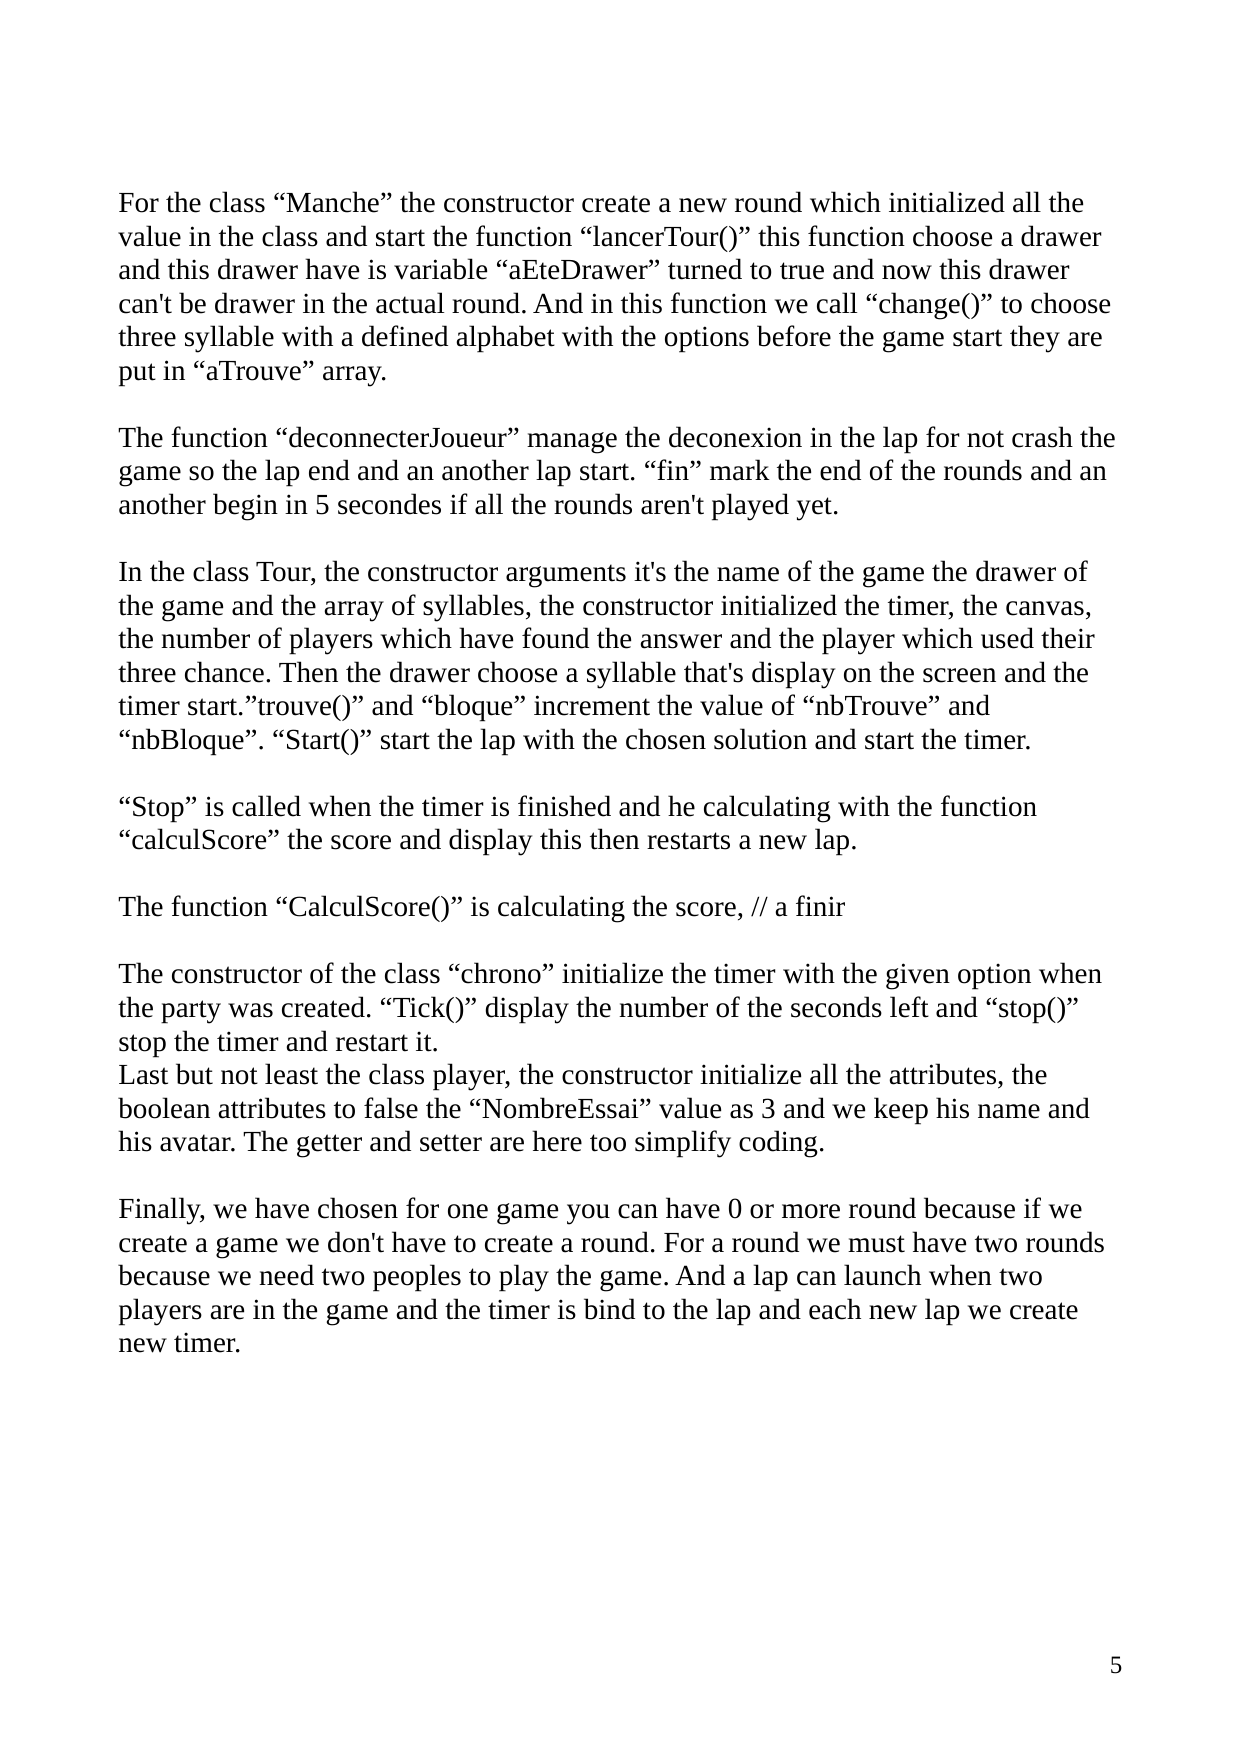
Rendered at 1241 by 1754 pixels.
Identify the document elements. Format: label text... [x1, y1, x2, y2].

text The function “deconnecterJoueur” manage the deconexion in the lap for not crash the game so the lap end and an another lap start. “fin” mark the end of the rounds and an another begin in 5 secondes if all the rounds aren't played yet. [118, 420, 1122, 521]
text “Stop” is called when the timer is finished and he calculating with the function “calculScore” the score and display this then restarts a new lap. [118, 789, 1122, 856]
text Last but not least the class player, the constructor initialize all the attributes, the boolean attributes to false the “NombreEssai” value as 3 and we keep his name and his avatar. The getter and setter are here too simplify coding. [118, 1057, 1122, 1158]
text For the class “Manche” the constructor create a new round which initialized all the value in the class and start the function “lancerTour()” this function choose a drawer and this drawer have is variable “aEteDrawer” turned to true and now this drawer can't be drawer in the actual round. And in this function we call “change()” to choose three syllable with a defined alphabet with the options before the game start they are put in “aTrouve” array. [118, 185, 1122, 386]
text The function “CalculScore()” is calculating the score, // a finir [118, 889, 1122, 923]
text The constructor of the class “chrono” initialize the timer with the given option when the party was created. “Tick()” display the number of the seconds left and “stop()” stop the timer and restart it. [118, 957, 1122, 1057]
text In the class Tour, the constructor arguments it's the name of the game the drawer of the game and the array of syllables, the constructor initialized the timer, the canvas, the number of players which have found the answer and the player which used their three chance. Then the drawer choose a syllable that's display on the screen and the timer start.”trouve()” and “bloque” increment the value of “nbTrouve” and “nbBloque”. “Start()” start the lap with the chosen solution and start the timer. [118, 554, 1122, 755]
text Finally, we have chosen for one game you can have 0 or more round because if we create a game we don't have to create a round. For a round we must have two rounds because we need two peoples to play the game. And a lap can launch when two players are in the game and the timer is bind to the lap and each new lap we create new timer. [118, 1191, 1122, 1359]
